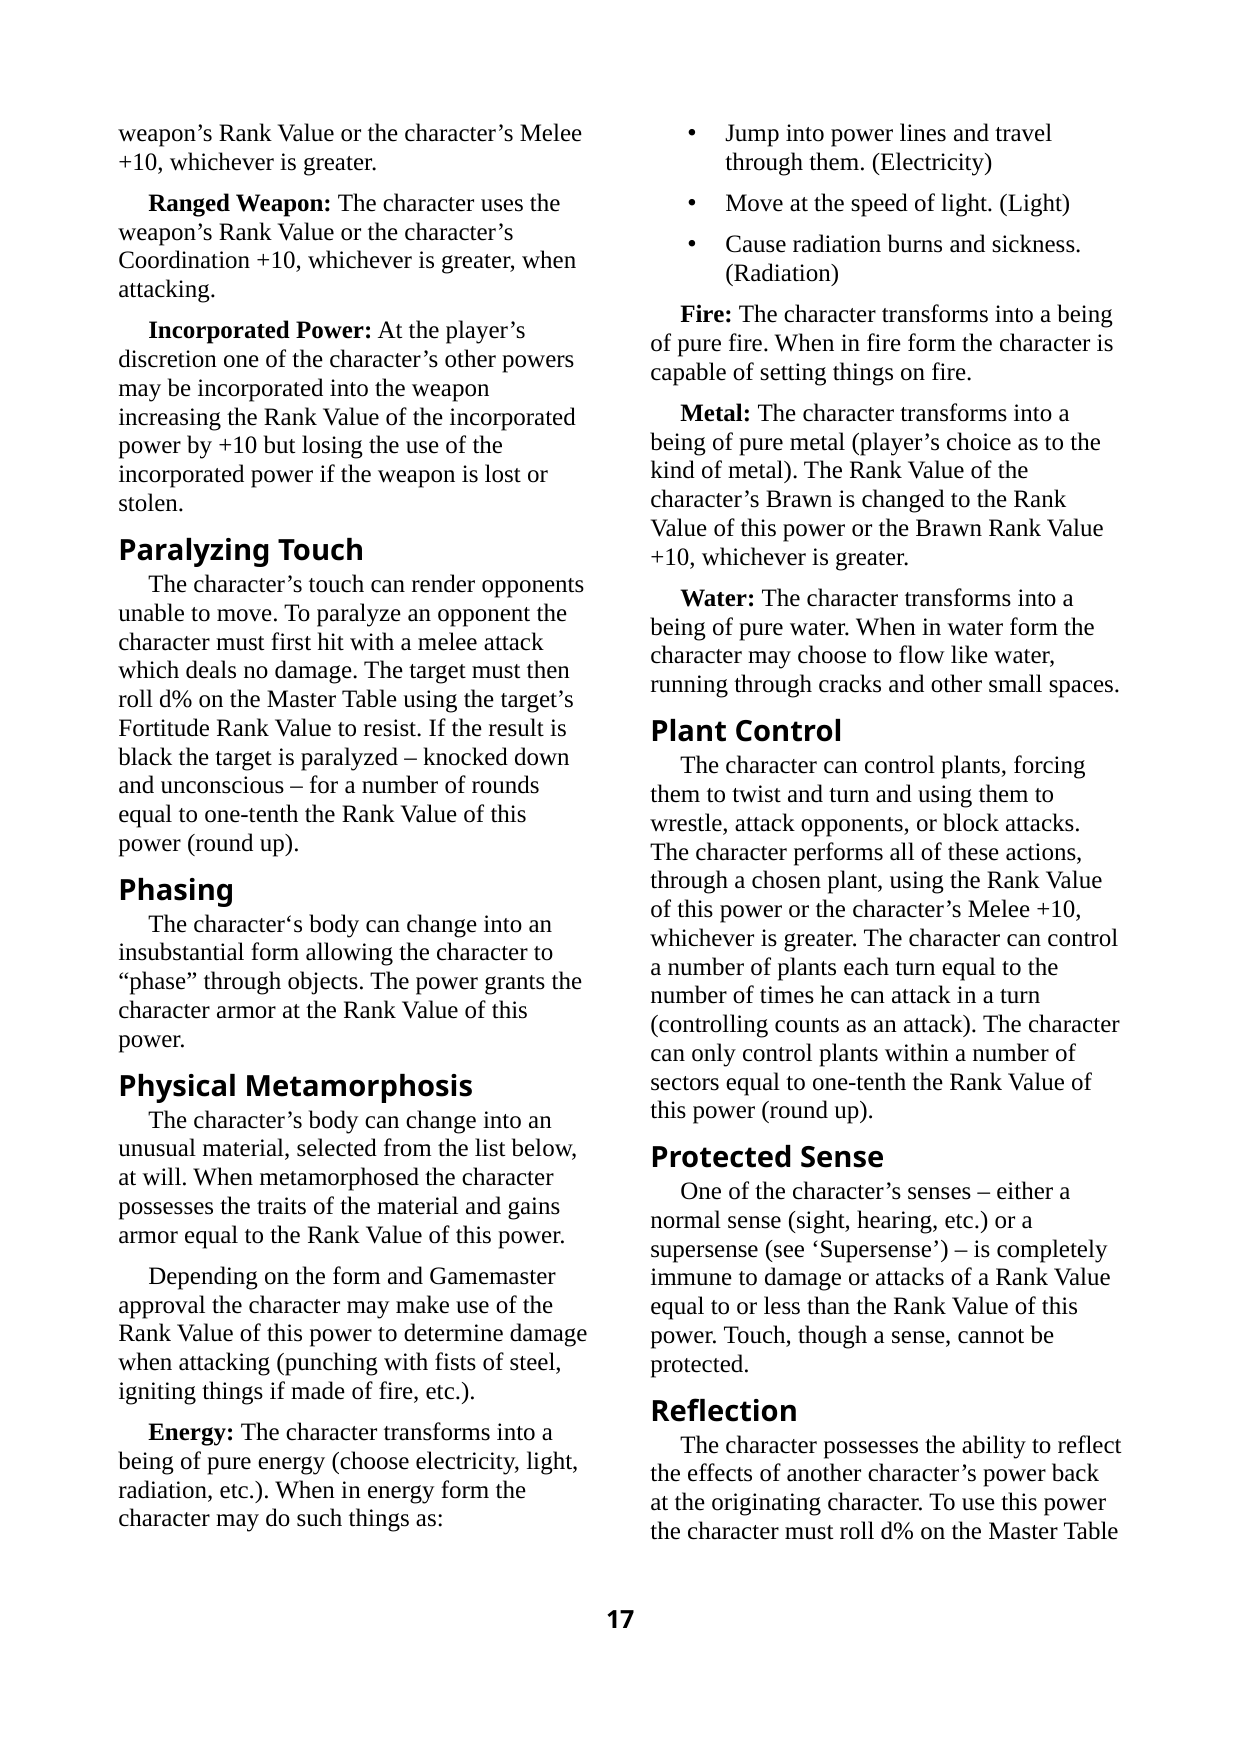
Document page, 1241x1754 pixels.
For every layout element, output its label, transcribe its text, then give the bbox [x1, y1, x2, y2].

text Water: The character transforms into a being of pure water. When in water form the character may choose to flow like water, running through cracks and other small spaces. [650, 583, 1122, 698]
text Metal: The character transforms into a being of pure metal (player’s choice as to the kind of metal). The Rank Value of the character’s Brawn is changed to the Rank Value of this power or the Brawn Rank Value +10, whichever is greater. [650, 398, 1122, 571]
list Jump into power lines and travel through them. (Electricity) [688, 118, 1122, 176]
text The character’s touch can render opponents unable to move. To paralyze an opponent the character must first hit with a melee attack which deals no damage. The target must then roll d% on the Master Table using the target’s Fortitude Rank Value to resist. If the result is black the target is paralyzed – knocked down and unconscious – for a number of rounds equal to one-tenth the Rank Value of this power (round up). [118, 569, 590, 857]
subtitle Physical Metamorphosis [118, 1065, 590, 1105]
text The character‘s body can change into an insubstantial form allowing the character to “phase” through objects. The power grants the character armor at the Rank Value of this power. [118, 909, 590, 1052]
text Ranged Weapon: The character uses the weapon’s Rank Value or the character’s Coordination +10, whichever is greater, when attacking. [118, 188, 590, 303]
subtitle Protected Sense [650, 1137, 1122, 1176]
text Depending on the form and Gamemaster approval the character may make use of the Rank Value of this power to determine damage when attacking (punching with fists of steel, igniting things if made of fire, etc.). [118, 1261, 590, 1405]
list Move at the speed of light. (Light) [688, 188, 1122, 217]
subtitle Plant Control [650, 711, 1122, 750]
text One of the character’s senses – either a normal sense (sight, hearing, etc.) or a supersense (see ‘Supersense’) – is completely immune to damage or attacks of a Rank Value equal to or less than the Rank Value of this power. Touch, though a sense, cannot be protected. [650, 1176, 1122, 1377]
subtitle Paralyzing Touch [118, 529, 590, 569]
text The character’s body can change into an unusual material, selected from the list below, at will. When metamorphosed the character possesses the traits of the material and gains armor equal to the Rank Value of this power. [118, 1105, 590, 1248]
text The character possesses the ability to reflect the effects of another character’s power back at the originating character. To use this power the character must roll d% on the Master Table [650, 1430, 1122, 1545]
text Incorporated Power: At the player’s discretion one of the character’s other powers may be incorporated into the weapon increasing the Rank Value of the incorporated power by +10 but losing the use of the incorporated power if the weapon is lost or stolen. [118, 316, 590, 517]
text The character can control plants, forcing them to twist and turn and using them to wrestle, attack opponents, or block attacks. The character performs all of these actions, through a chosen plant, using the Rank Value of this power or the character’s Melee +10, whichever is greater. The character can control a number of plants each turn equal to the number of times he can attack in a turn (controlling counts as an attack). The character can only control plants within a number of sectors equal to one-tenth the Rank Value of this power (round up). [650, 750, 1122, 1124]
text weapon’s Rank Value or the character’s Melee +10, whichever is greater. [118, 118, 590, 176]
subtitle Reflection [650, 1390, 1122, 1430]
subtitle Phasing [118, 869, 590, 909]
text Fire: The character transforms into a being of pure fire. When in fire form the character is capable of setting things on fire. [650, 299, 1122, 386]
list Cause radiation burns and sickness. (Radiation) [688, 229, 1122, 287]
text Energy: The character transforms into a being of pure energy (choose electricity, light, radiation, etc.). When in energy form the character may do such things as: [118, 1417, 590, 1532]
